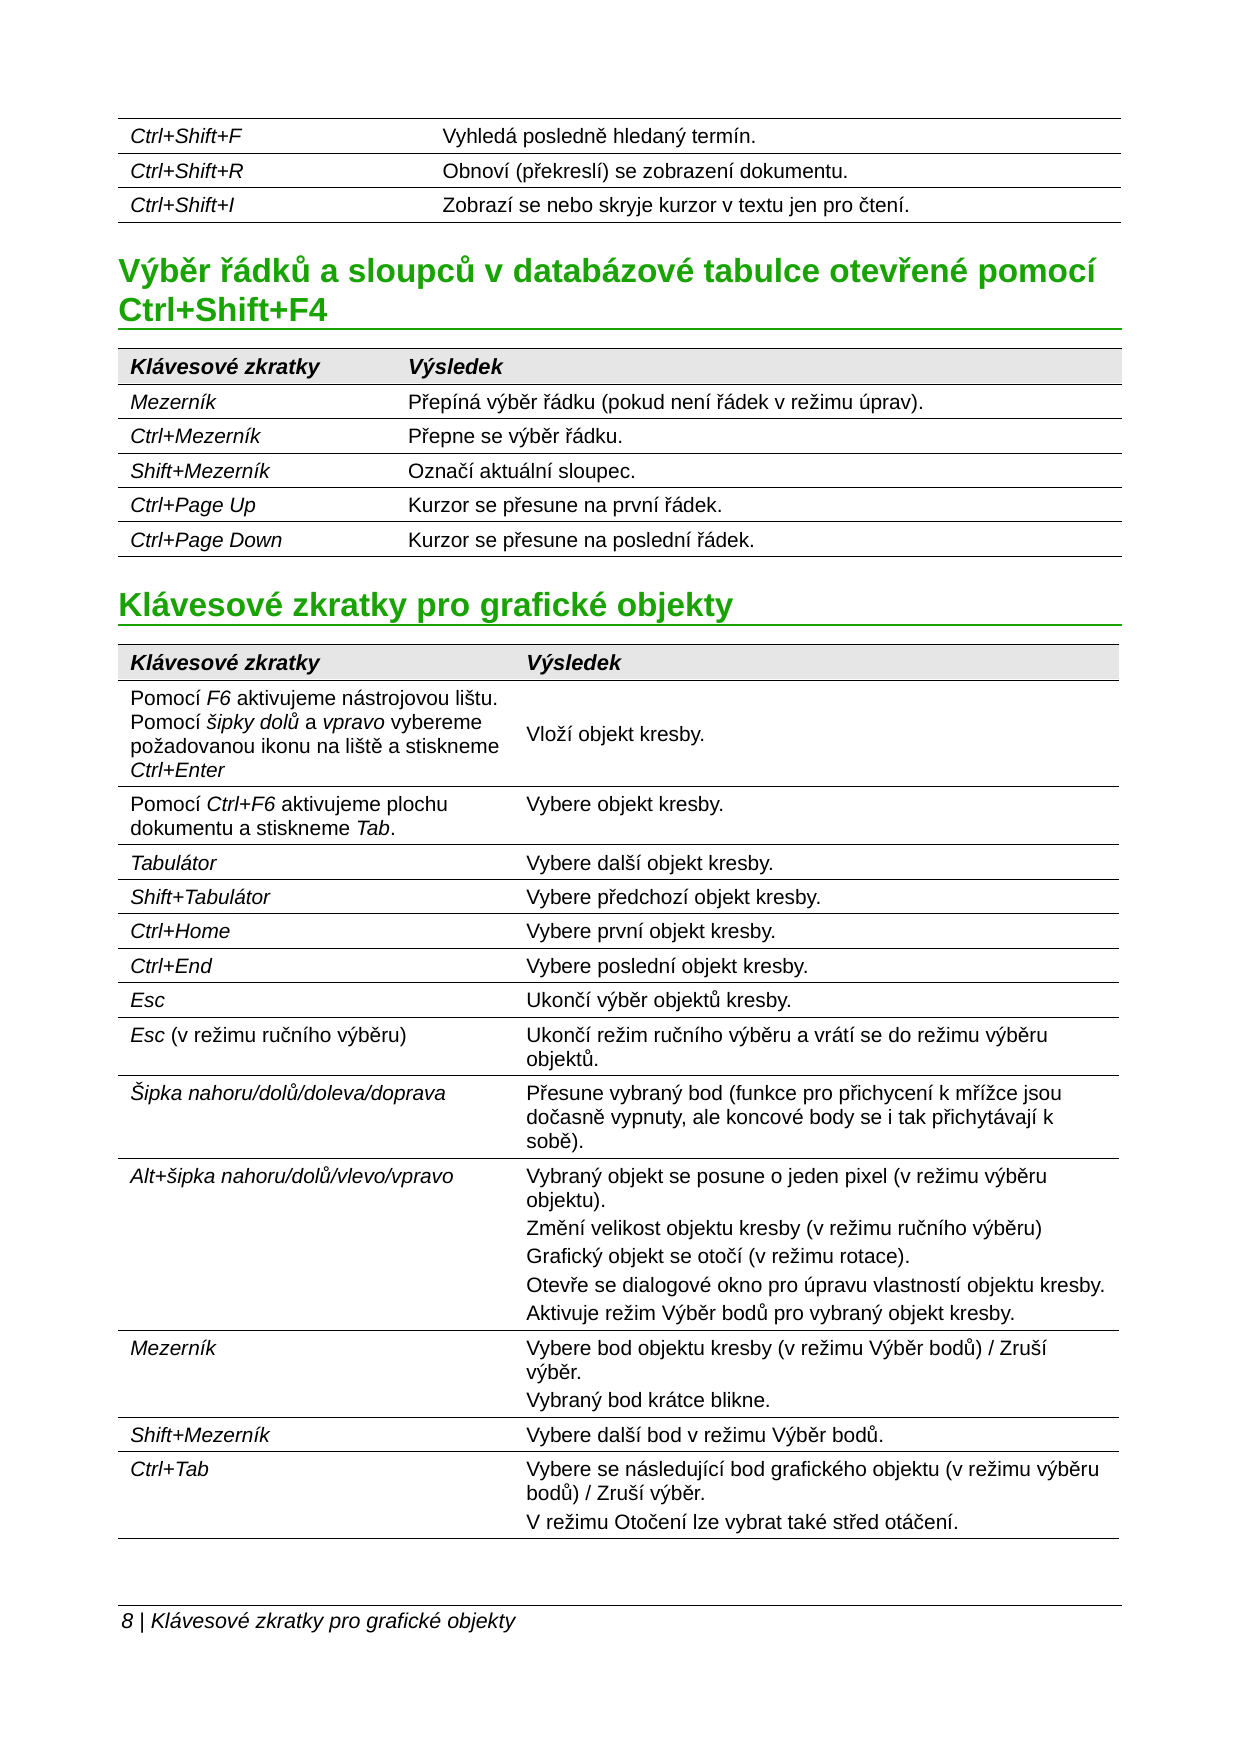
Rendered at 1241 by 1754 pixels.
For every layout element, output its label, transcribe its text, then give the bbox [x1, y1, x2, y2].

table_cell Pomocí F6 aktivujeme nástrojovou lištu. Pomocí šipky dolů a vpravo vybereme požadovanou ikonu na liště a stiskneme Ctrl+Enter [118, 681, 514, 786]
table_cell Shift+Mezerník [118, 454, 396, 487]
table_cell Vybere se následující bod grafického objektu (v režimu výběru bodů) / Zruší výběr. V režimu Otočení lze vybrat také střed otáčení. [514, 1452, 1119, 1538]
table_cell Kurzor se přesune na poslední řádek. [396, 522, 1122, 556]
table_cell Přesune vybraný bod (funkce pro přichycení k mřížce jsou dočasně vypnuty, ale koncové body se i tak přichytávají k sobě). [514, 1076, 1119, 1157]
table_cell Ctrl+Mezerník [118, 419, 396, 452]
table_cell Obnoví (překreslí) se zobrazení dokumentu. [431, 154, 1121, 187]
table_cell Ctrl+Shift+I [118, 188, 431, 222]
table_cell Vybere další bod v režimu Výběr bodů. [514, 1418, 1119, 1451]
table_cell Ukončí výběr objektů kresby. [514, 983, 1119, 1017]
table_cell Přepne se výběr řádku. [396, 419, 1122, 452]
table_cell Vybere objekt kresby. [514, 787, 1119, 844]
table_cell Zobrazí se nebo skryje kurzor v textu jen pro čtení. [431, 188, 1121, 222]
table_cell Ukončí režim ručního výběru a vrátí se do režimu výběru objektů. [514, 1018, 1119, 1075]
table_cell Ctrl+Page Down [118, 522, 396, 556]
table_cell Ctrl+Page Up [118, 488, 396, 521]
table_cell Ctrl+Shift+R [118, 154, 431, 187]
table_cell Přepíná výběr řádku (pokud není řádek v režimu úprav). [396, 385, 1122, 418]
table_cell Vybere bod objektu kresby (v režimu Výběr bodů) / Zruší výběr. Vybraný bod krátce blikne. [514, 1331, 1119, 1417]
table_cell Mezerník [118, 385, 396, 418]
table_cell Ctrl+Shift+F [118, 119, 431, 153]
table_cell Tabulátor [118, 845, 514, 879]
table_cell Esc (v režimu ručního výběru) [118, 1018, 514, 1075]
table_cell Vybere první objekt kresby. [514, 914, 1119, 948]
table_header Klávesové zkratky [118, 645, 514, 679]
table_cell Shift+Tabulátor [118, 880, 514, 913]
table_header Výsledek [514, 645, 1119, 679]
table_cell Ctrl+Tab [118, 1452, 514, 1538]
table_cell Ctrl+End [118, 949, 514, 982]
table_cell Vybraný objekt se posune o jeden pixel (v režimu výběru objektu). Změní velikost objektu kresby (v režimu ručního výběru) Grafický objekt se otočí (v režimu rotace). Otevře se dialogové okno pro úpravu vlastností objektu kresby. Aktivuje režim Výběr bodů pro vybraný objekt kresby. [514, 1159, 1119, 1330]
table_header Klávesové zkratky [118, 349, 396, 383]
table_cell Kurzor se přesune na první řádek. [396, 488, 1122, 521]
table_cell Vyhledá posledně hledaný termín. [431, 119, 1121, 153]
table_cell Esc [118, 983, 514, 1017]
subtitle Klávesové zkratky pro grafické objekty [118, 586, 1122, 624]
table_cell Šipka nahoru/dolů/doleva/doprava [118, 1076, 514, 1157]
table_cell Mezerník [118, 1331, 514, 1417]
table_cell Vybere další objekt kresby. [514, 845, 1119, 879]
table_cell Vybere předchozí objekt kresby. [514, 880, 1119, 913]
table_cell Shift+Mezerník [118, 1418, 514, 1451]
table_cell Ctrl+Home [118, 914, 514, 948]
table_header Výsledek [396, 349, 1122, 383]
table_cell Alt+šipka nahoru/dolů/vlevo/vpravo [118, 1159, 514, 1330]
table_cell Vybere poslední objekt kresby. [514, 949, 1119, 982]
table_cell Vloží objekt kresby. [514, 681, 1119, 786]
table_cell Pomocí Ctrl+F6 aktivujeme plochu dokumentu a stiskneme Tab. [118, 787, 514, 844]
table_cell Označí aktuální sloupec. [396, 454, 1122, 487]
subtitle Výběr řádků a sloupců v databázové tabulce otevřené pomocí Ctrl+Shift+F4 [118, 251, 1122, 328]
